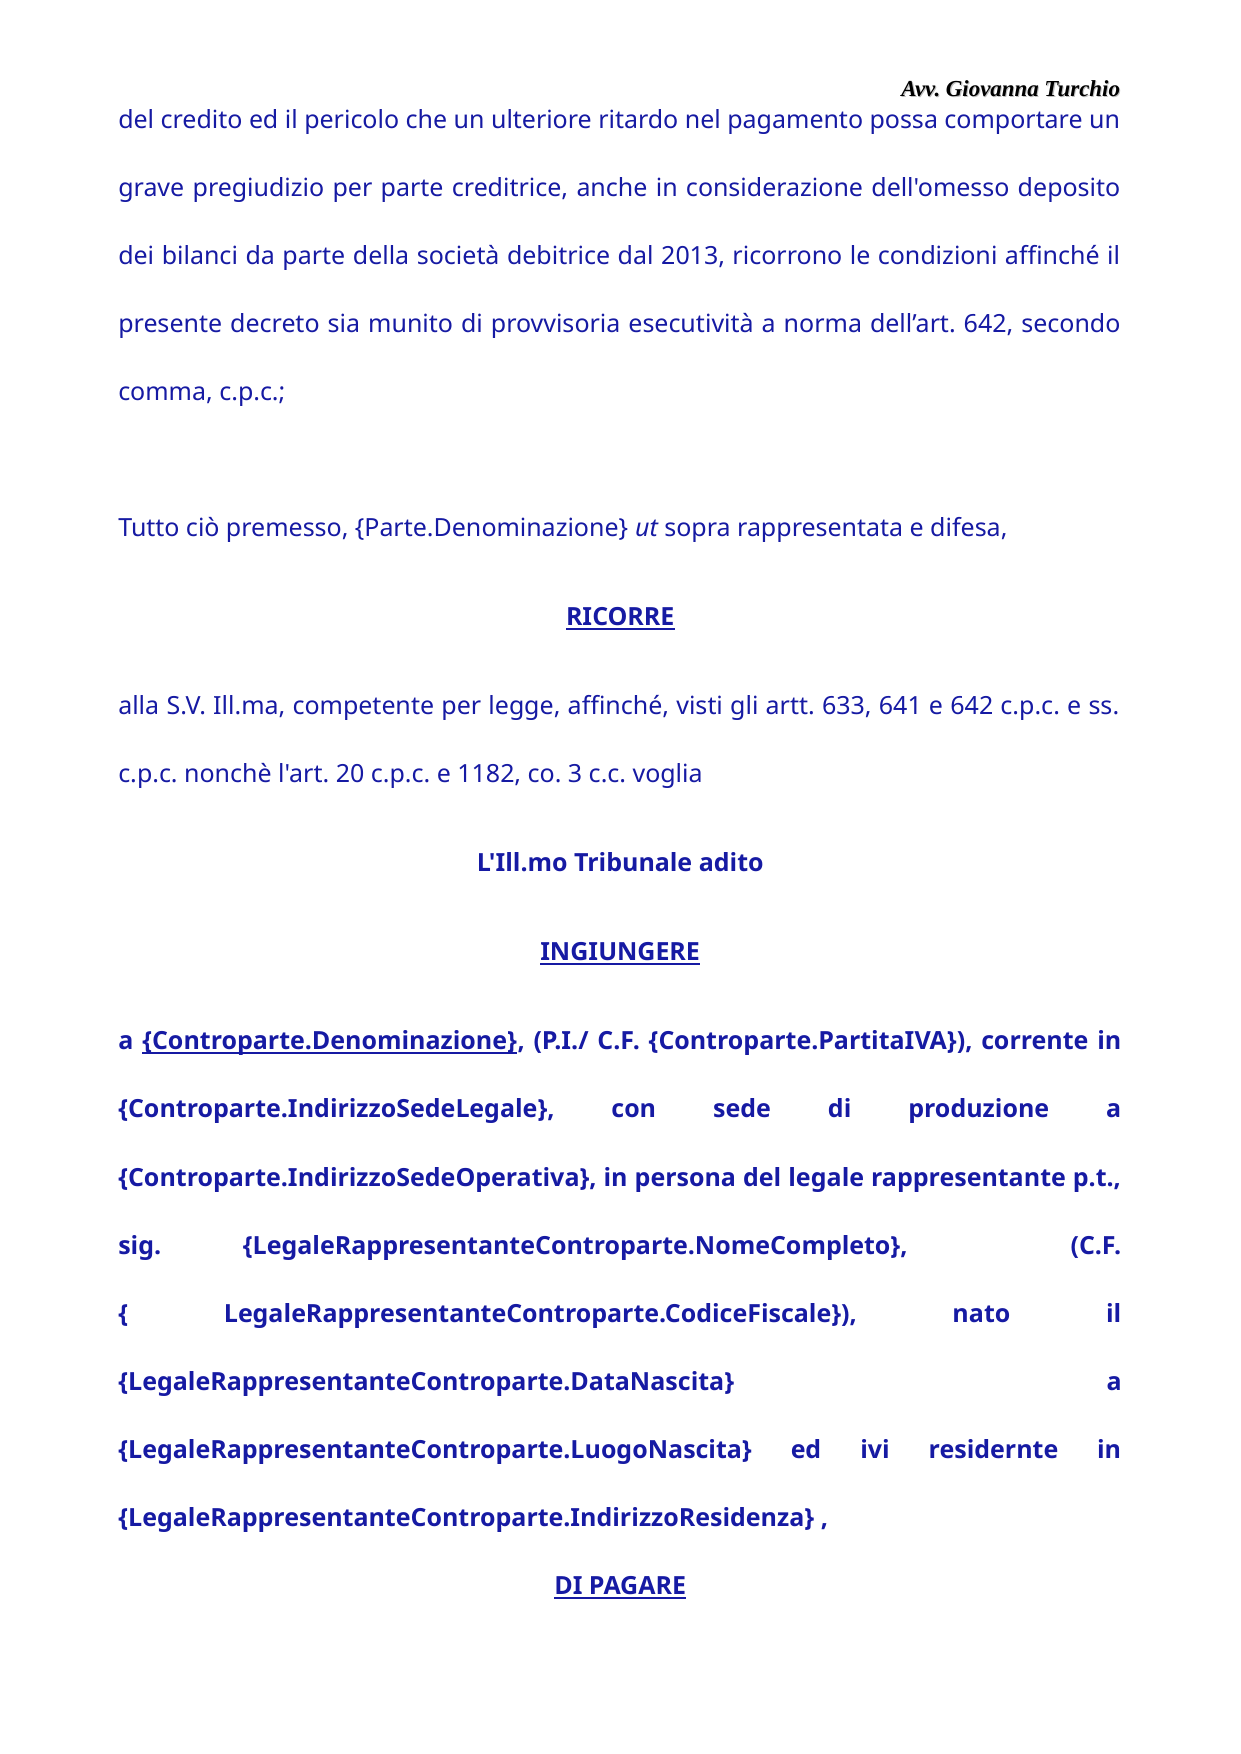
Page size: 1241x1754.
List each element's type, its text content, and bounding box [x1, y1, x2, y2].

text L'Ill.mo Tribunale adito [118, 845, 1122, 879]
text DI PAGARE [118, 1568, 1122, 1602]
text del credito ed il pericolo che un ulteriore ritardo nel pagamento possa comportare un grave pregiudizio per parte creditrice, anche in considerazione dell'omesso deposito dei bilanci da parte della società debitrice dal 2013, ricorrono le condizioni affinché il presente decreto sia munito di provvisoria esecutività a norma dell’art. 642, secondo comma, c.p.c.; [118, 101, 1122, 408]
text INGIUNGERE [118, 934, 1122, 968]
text Tutto ciò premesso, {Parte.Denominazione} ut sopra rappresentata e difesa, [118, 510, 1122, 544]
text a {Controparte.Denominazione}, (P.I./ C.F. {Controparte.PartitaIVA}), corrente in {Controparte.IndirizzoSedeLegale}, con sede di produzione a {Controparte.IndirizzoSedeOperativa}, in persona del legale rappresentante p.t., sig. {LegaleRappresentanteControparte.NomeCompleto}, (C.F. { LegaleRappresentanteControparte.CodiceFiscale}), nato il {LegaleRappresentanteControparte.DataNascita} a {LegaleRappresentanteControparte.LuogoNascita} ed ivi residernte in {LegaleRappresentanteControparte.IndirizzoResidenza} , [118, 1023, 1122, 1534]
text alla S.V. Ill.ma, competente per legge, affinché, visti gli artt. 633, 641 e 642 c.p.c. e ss. c.p.c. nonchè l'art. 20 c.p.c. e 1182, co. 3 c.c. voglia [118, 688, 1122, 790]
text RICORRE [118, 599, 1122, 633]
